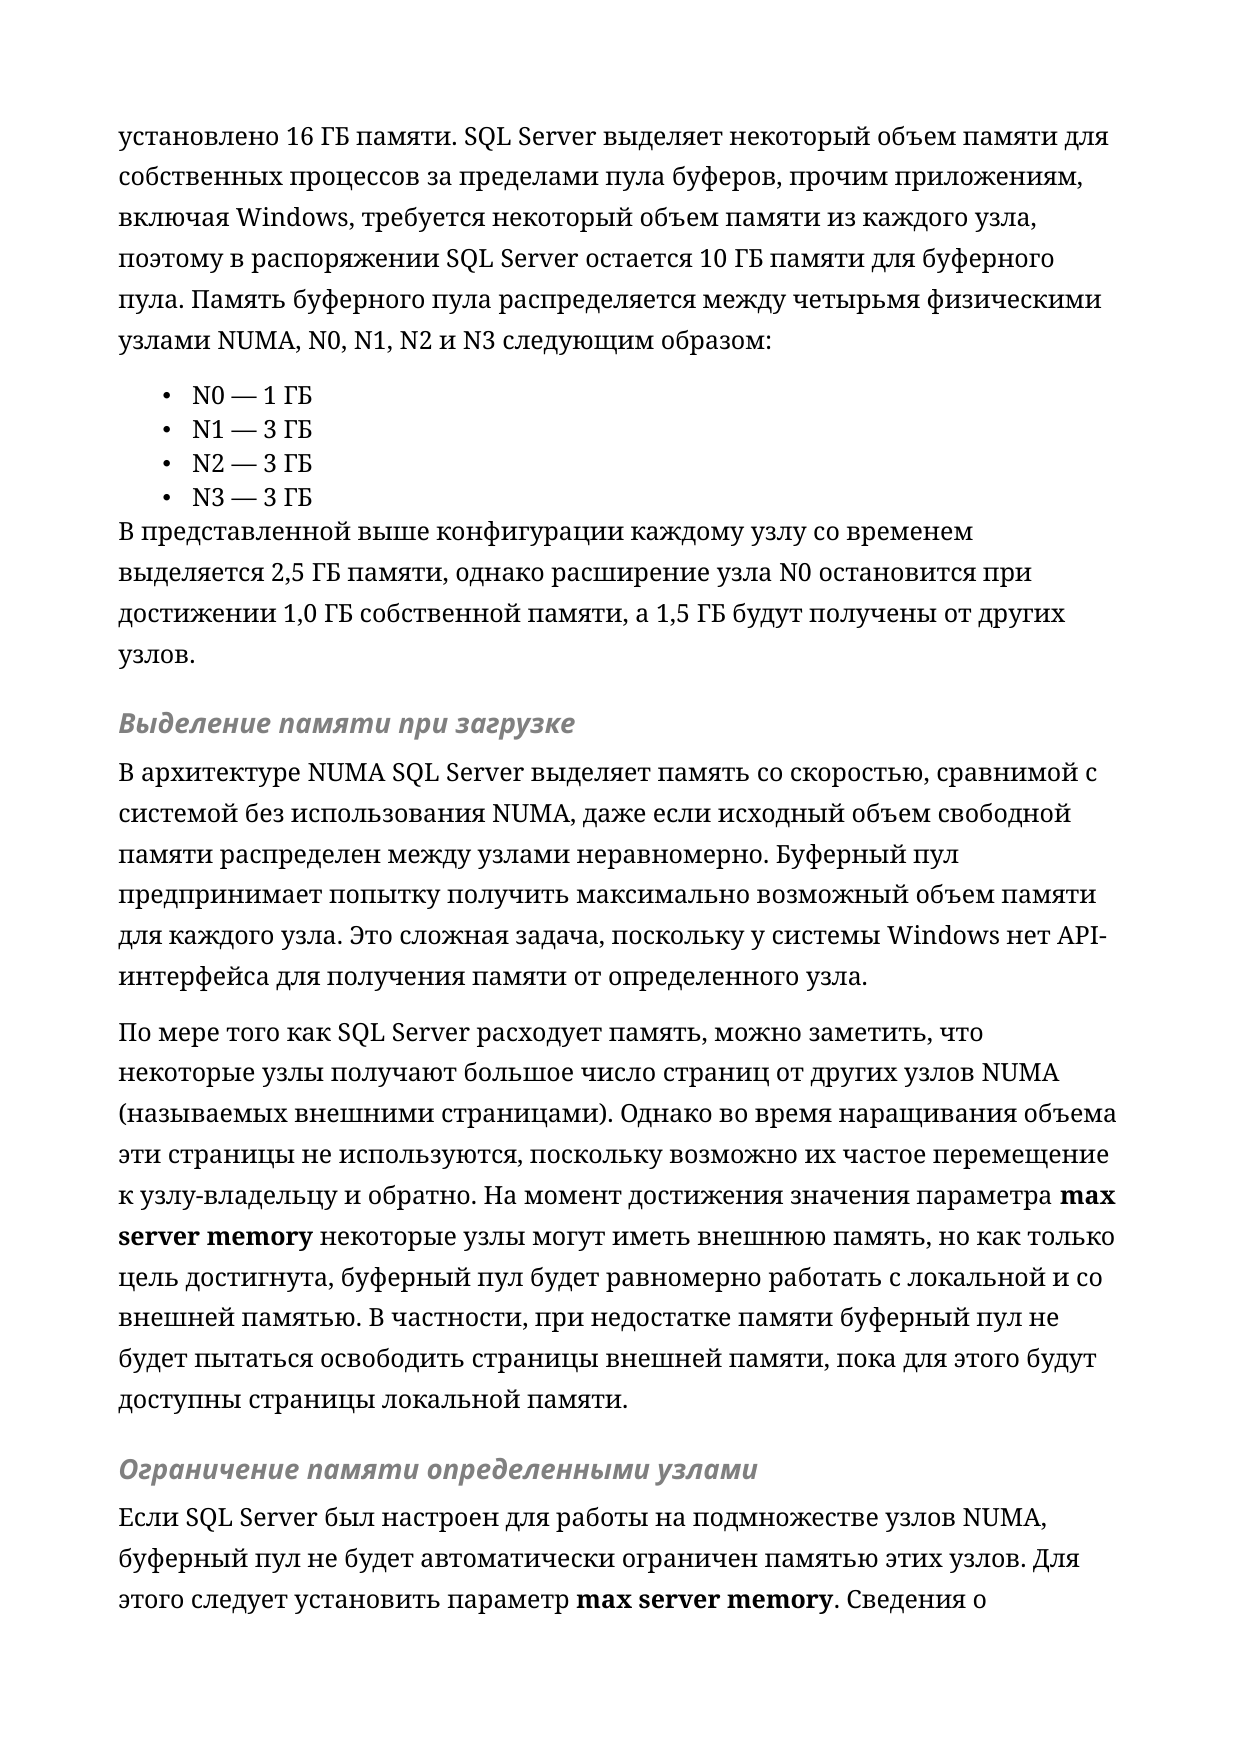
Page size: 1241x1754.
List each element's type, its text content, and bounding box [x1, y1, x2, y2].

list N2 — 3 ГБ [162, 446, 1122, 480]
subtitle Выделение памяти при загрузке [118, 704, 1122, 742]
list N0 — 1 ГБ [162, 378, 1122, 412]
list N3 — 3 ГБ [162, 480, 1122, 514]
list N1 — 3 ГБ [162, 412, 1122, 446]
text установлено 16 ГБ памяти. SQL Server выделяет некоторый объем памяти для собственных процессов за пределами пула буферов, прочим приложениям, включая Windows, требуется некоторый объем памяти из каждого узла, поэтому в распоряжении SQL Server остается 10 ГБ памяти для буферного пула. Память буферного пула распределяется между четырьмя физическими узлами NUMA, N0, N1, N2 и N3 следующим образом: [118, 118, 1122, 356]
subtitle Ограничение памяти определенными узлами [118, 1449, 1122, 1487]
text В представленной выше конфигурации каждому узлу со временем выделяется 2,5 ГБ памяти, однако расширение узла N0 остановится при достижении 1,0 ГБ собственной памяти, а 1,5 ГБ будут получены от других узлов. [118, 514, 1122, 671]
text Если SQL Server был настроен для работы на подмножестве узлов NUMA, буферный пул не будет автоматически ограничен памятью этих узлов. Для этого следует установить параметр max server memory. Сведения о [118, 1500, 1122, 1616]
text По мере того как SQL Server расходует память, можно заметить, что некоторые узлы получают большое число страниц от других узлов NUMA (называемых внешними страницами). Однако во время наращивания объема эти страницы не используются, поскольку возможно их частое перемещение к узлу-владельцу и обратно. На момент достижения значения параметра max server memory некоторые узлы могут иметь внешнюю память, но как только цель достигнута, буферный пул будет равномерно работать с локальной и со внешней памятью. В частности, при недостатке памяти буферный пул не будет пытаться освободить страницы внешней памяти, пока для этого будут доступны страницы локальной памяти. [118, 1014, 1122, 1416]
text В архитектуре NUMA SQL Server выделяет память со скоростью, сравнимой с системой без использования NUMA, даже если исходный объем свободной памяти распределен между узлами неравномерно. Буферный пул предпринимает попытку получить максимально возможный объем памяти для каждого узла. Это сложная задача, поскольку у системы Windows нет API-интерфейса для получения памяти от определенного узла. [118, 754, 1122, 993]
